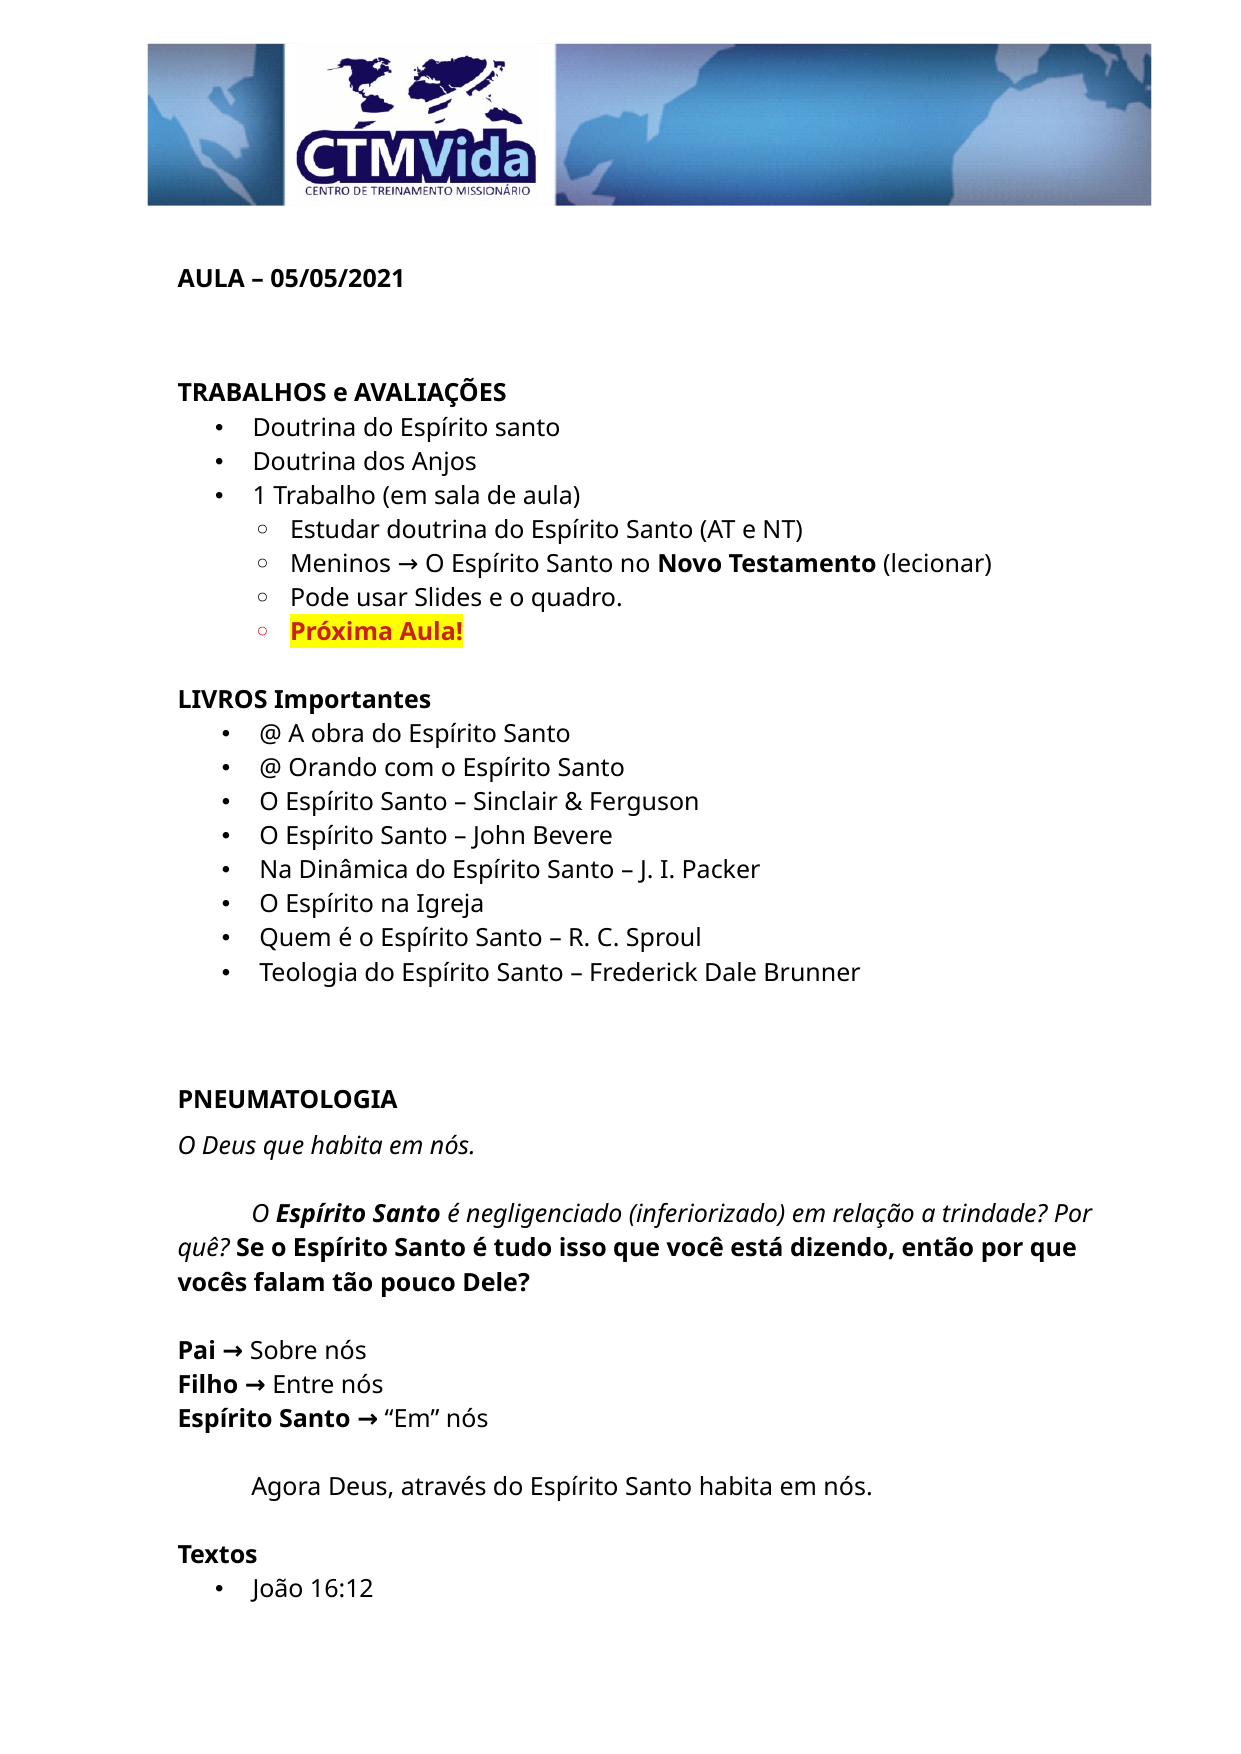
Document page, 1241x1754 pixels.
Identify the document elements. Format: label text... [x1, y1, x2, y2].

list Quem é o Espírito Santo – R. C. Sproul [222, 920, 1122, 954]
text O Espírito Santo é negligenciado (inferiorizado) em relação a trindade? Por quê? Se o Espírito Santo é tudo isso que você está dizendo, então por que vocês falam tão pouco Dele? [177, 1196, 1122, 1298]
list Estudar doutrina do Espírito Santo (AT e NT) [252, 511, 1122, 545]
list @ Orando com o Espírito Santo [222, 750, 1122, 784]
picture [147, 43, 1152, 206]
list Meninos → O Espírito Santo no Novo Testamento (lecionar) [252, 545, 1122, 579]
list João 16:12 [215, 1571, 1122, 1605]
list 1 Trabalho (em sala de aula) [215, 477, 1122, 511]
list Pode usar Slides e o quadro. [252, 579, 1122, 613]
list Teologia do Espírito Santo – Frederick Dale Brunner [222, 954, 1122, 988]
subtitle Aula – 05/05/2021 [177, 260, 1122, 294]
list O Espírito na Igreja [222, 886, 1122, 920]
list Próxima Aula! [252, 613, 1122, 648]
text Pai → Sobre nós [177, 1332, 1122, 1366]
text Agora Deus, através do Espírito Santo habita em nós. [177, 1468, 1122, 1503]
text Filho → Entre nós [177, 1366, 1122, 1400]
list Doutrina dos Anjos [215, 443, 1122, 477]
list O Espírito Santo – Sinclair & Ferguson [222, 784, 1122, 818]
text Textos [177, 1537, 1122, 1571]
list Na Dinâmica do Espírito Santo – J. I. Packer [222, 852, 1122, 886]
text O Deus que habita em nós. [177, 1128, 1122, 1162]
subtitle Pneumatologia [177, 1081, 1122, 1115]
text LIVROS Importantes [177, 682, 1122, 716]
list Doutrina do Espírito santo [215, 409, 1122, 443]
text Espírito Santo → “Em” nós [177, 1400, 1122, 1434]
text TRABALHOS e AVALIAÇÕES [177, 375, 1122, 409]
list @ A obra do Espírito Santo [222, 716, 1122, 750]
list O Espírito Santo – John Bevere [222, 818, 1122, 852]
